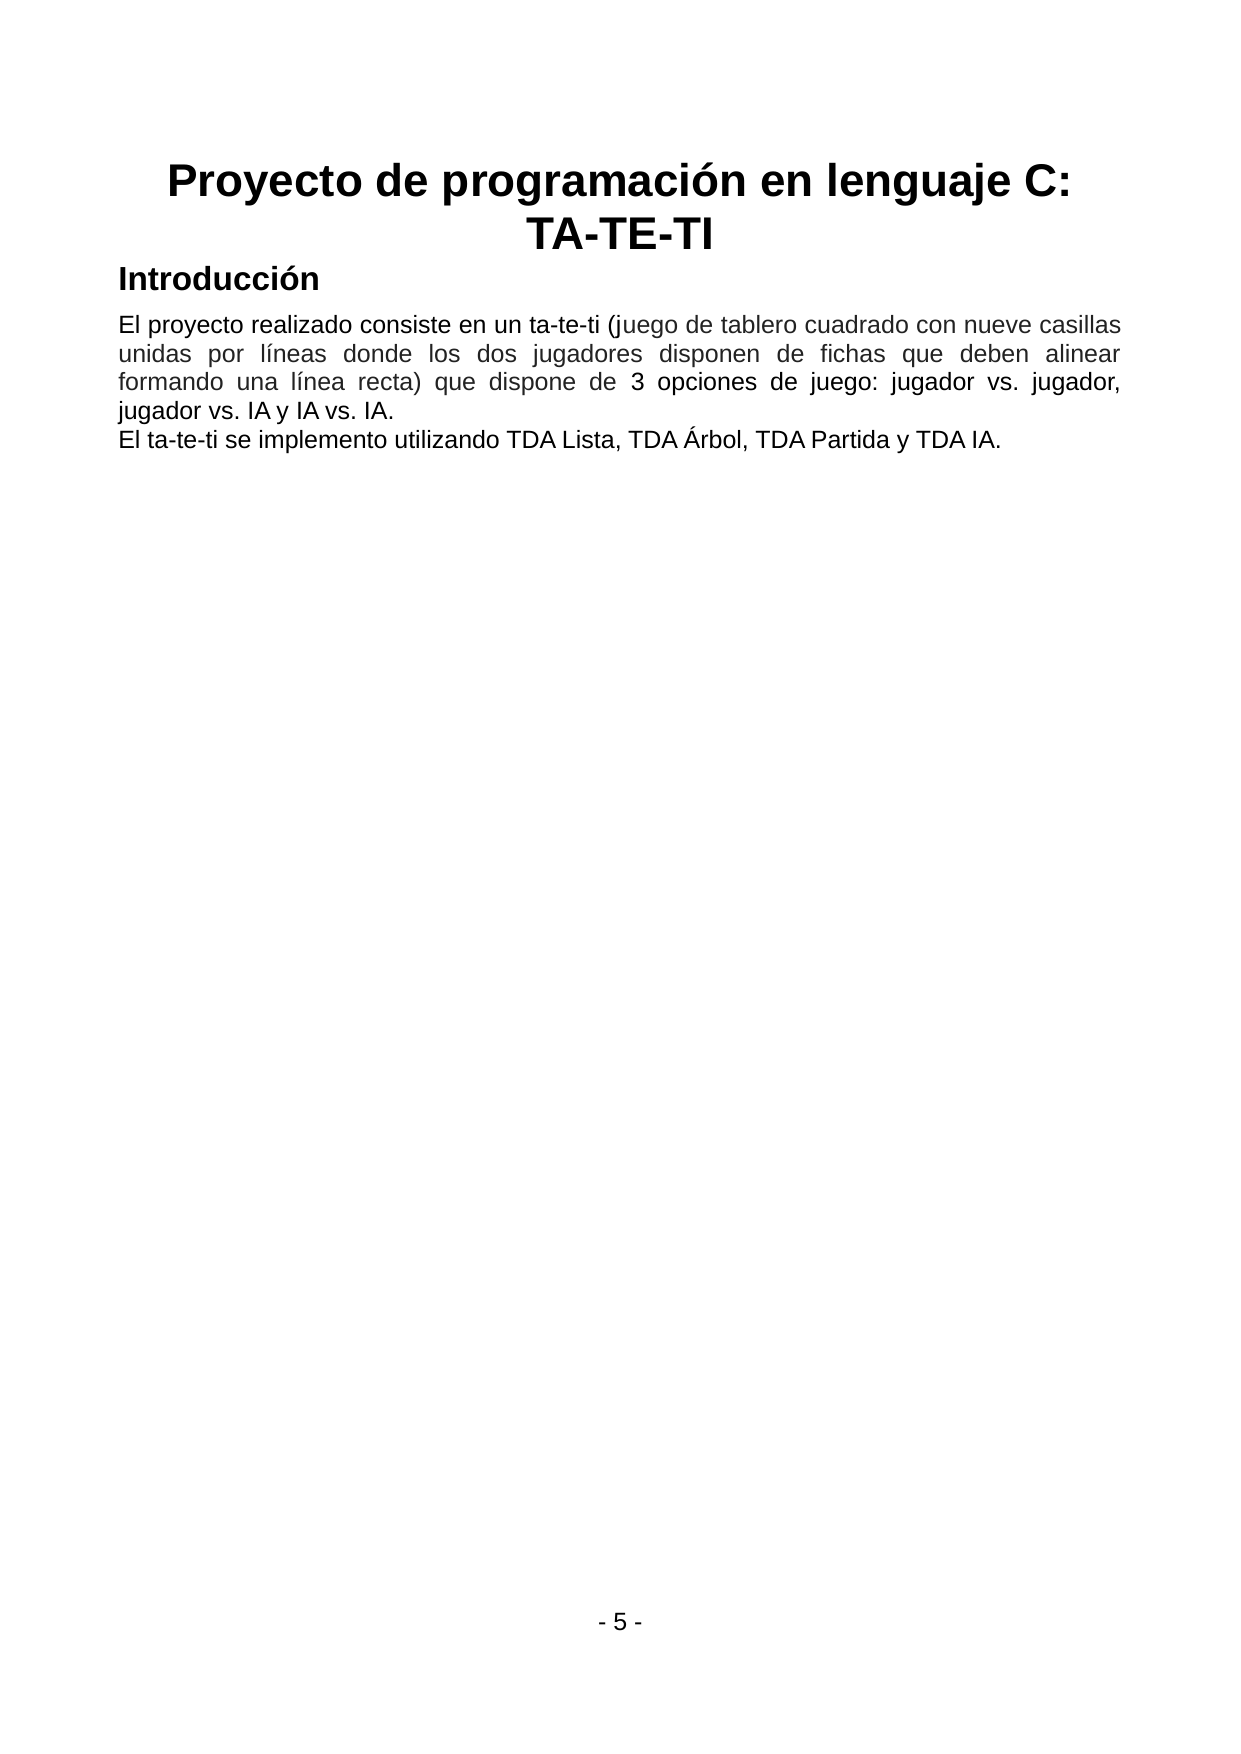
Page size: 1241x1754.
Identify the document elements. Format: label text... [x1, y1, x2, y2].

subtitle Introducción [118, 259, 1122, 297]
text Proyecto de programación en lenguaje C: TA-TE-TI [118, 153, 1122, 259]
text El ta-te-ti se implemento utilizando TDA Lista, TDA Árbol, TDA Partida y TDA IA. [118, 425, 1122, 453]
text El proyecto realizado consiste en un ta-te-ti (juego de tablero cuadrado con nueve casillas unidas por líneas donde los dos jugadores disponen de fichas que deben alinear formando una línea recta) que dispone de 3 opciones de juego: jugador vs. jugador, jugador vs. IA y IA vs. IA. [118, 310, 1122, 425]
